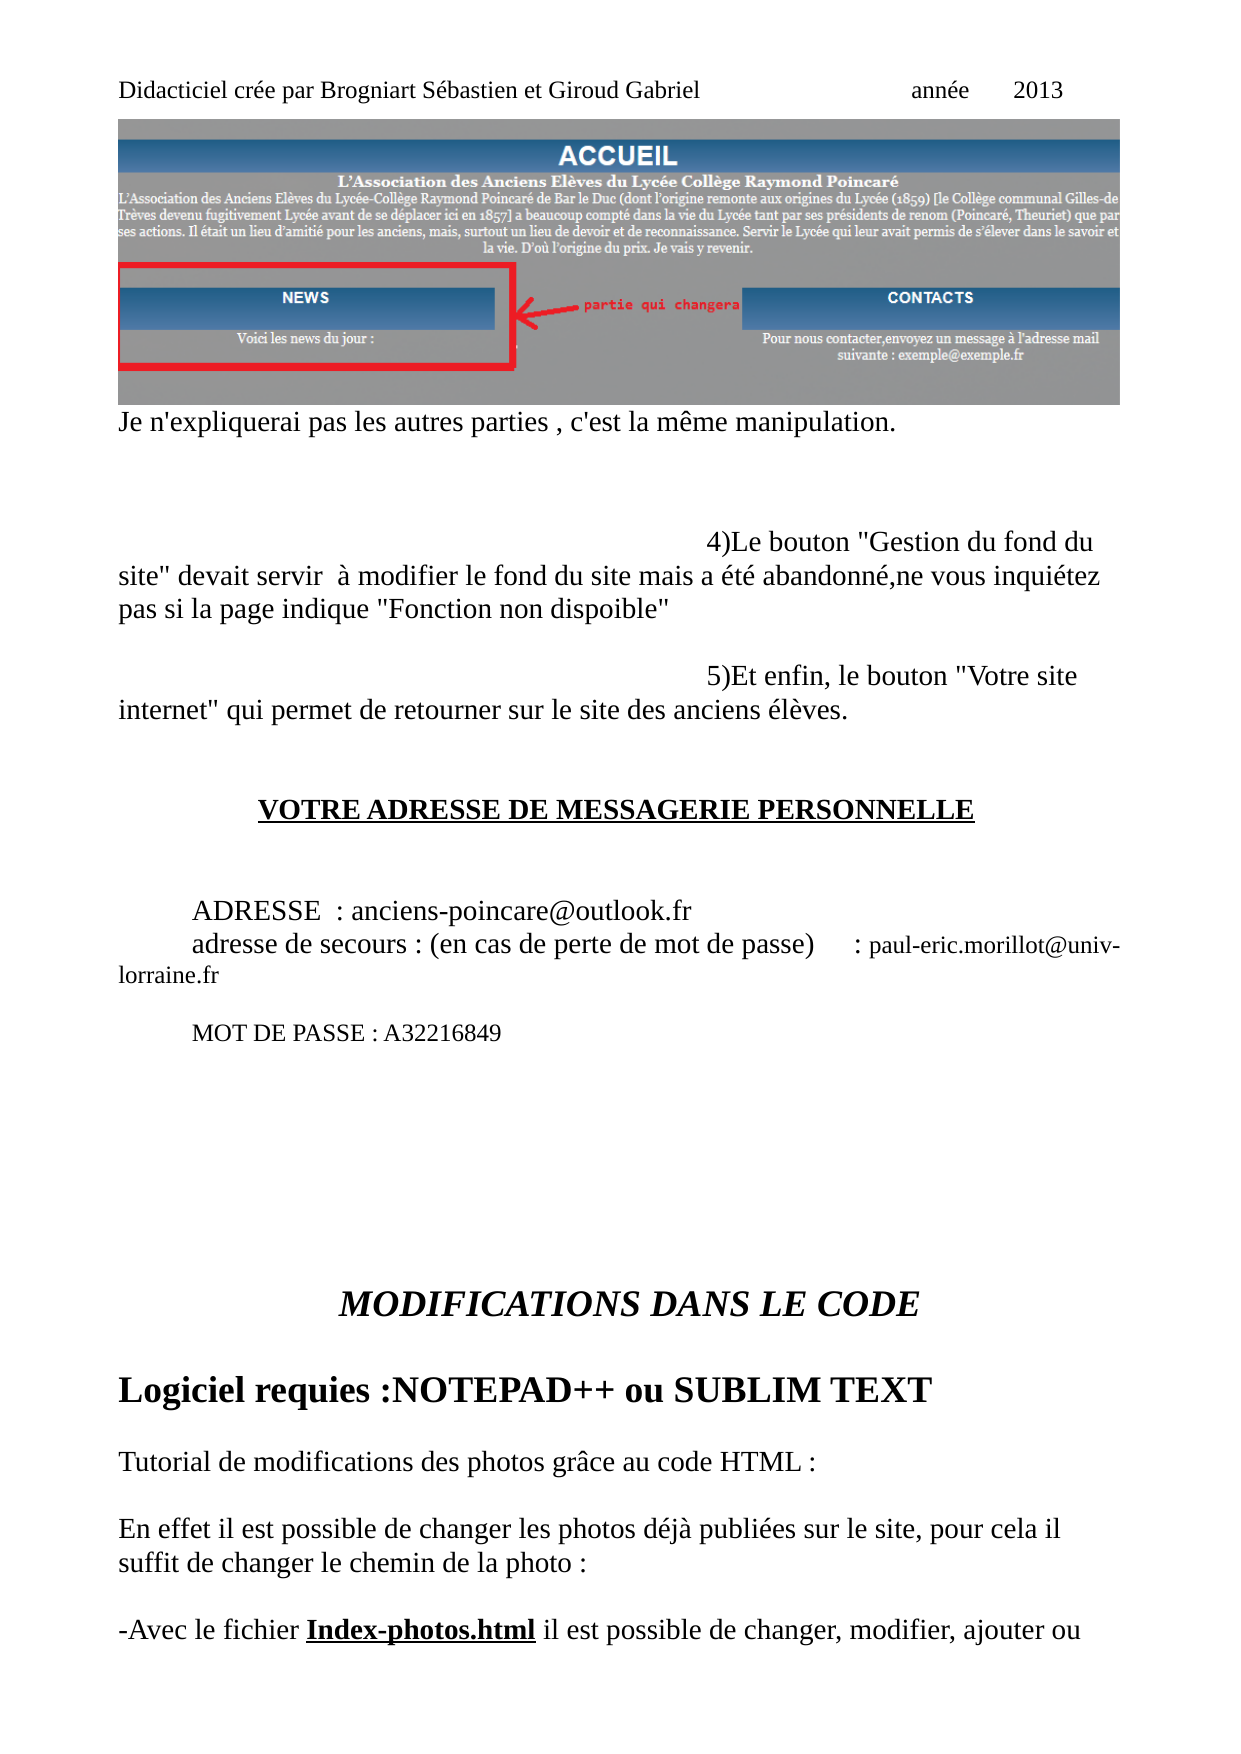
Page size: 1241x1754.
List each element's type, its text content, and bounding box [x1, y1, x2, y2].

text 5)Et enfin, le bouton "Votre site internet" qui permet de retourner sur le site des anciens élèves. [118, 658, 1122, 725]
picture [118, 118, 1122, 405]
text -Avec le fichier Index-photos.html il est possible de changer, modifier, ajouter ou [118, 1612, 1122, 1645]
text Tutorial de modifications des photos grâce au code HTML : [118, 1444, 1122, 1478]
text adresse de secours : (en cas de perte de mot de passe) : paul-eric.morillot@univ-lorraine.fr [118, 927, 1122, 989]
text En effet il est possible de changer les photos déjà publiées sur le site, pour cela il suffit de changer le chemin de la photo : [118, 1511, 1122, 1578]
text Je n'expliquerai pas les autres parties , c'est la même manipulation. [118, 405, 1122, 438]
text Logiciel requies :NOTEPAD++ ou SUBLIM TEXT [118, 1367, 1122, 1411]
text MODIFICATIONS DANS LE CODE [118, 1281, 1122, 1324]
text VOTRE ADRESSE DE MESSAGERIE PERSONNELLE [118, 792, 1122, 826]
text MOT DE PASSE : A32216849 [118, 1018, 1122, 1046]
text 4)Le bouton "Gestion du fond du site" devait servir à modifier le fond du site mais a été abandonné,ne vous inquiétez pas si la page indique "Fonction non dispoible" [118, 524, 1122, 625]
text ADRESSE : anciens-poincare@outlook.fr [118, 893, 1122, 927]
